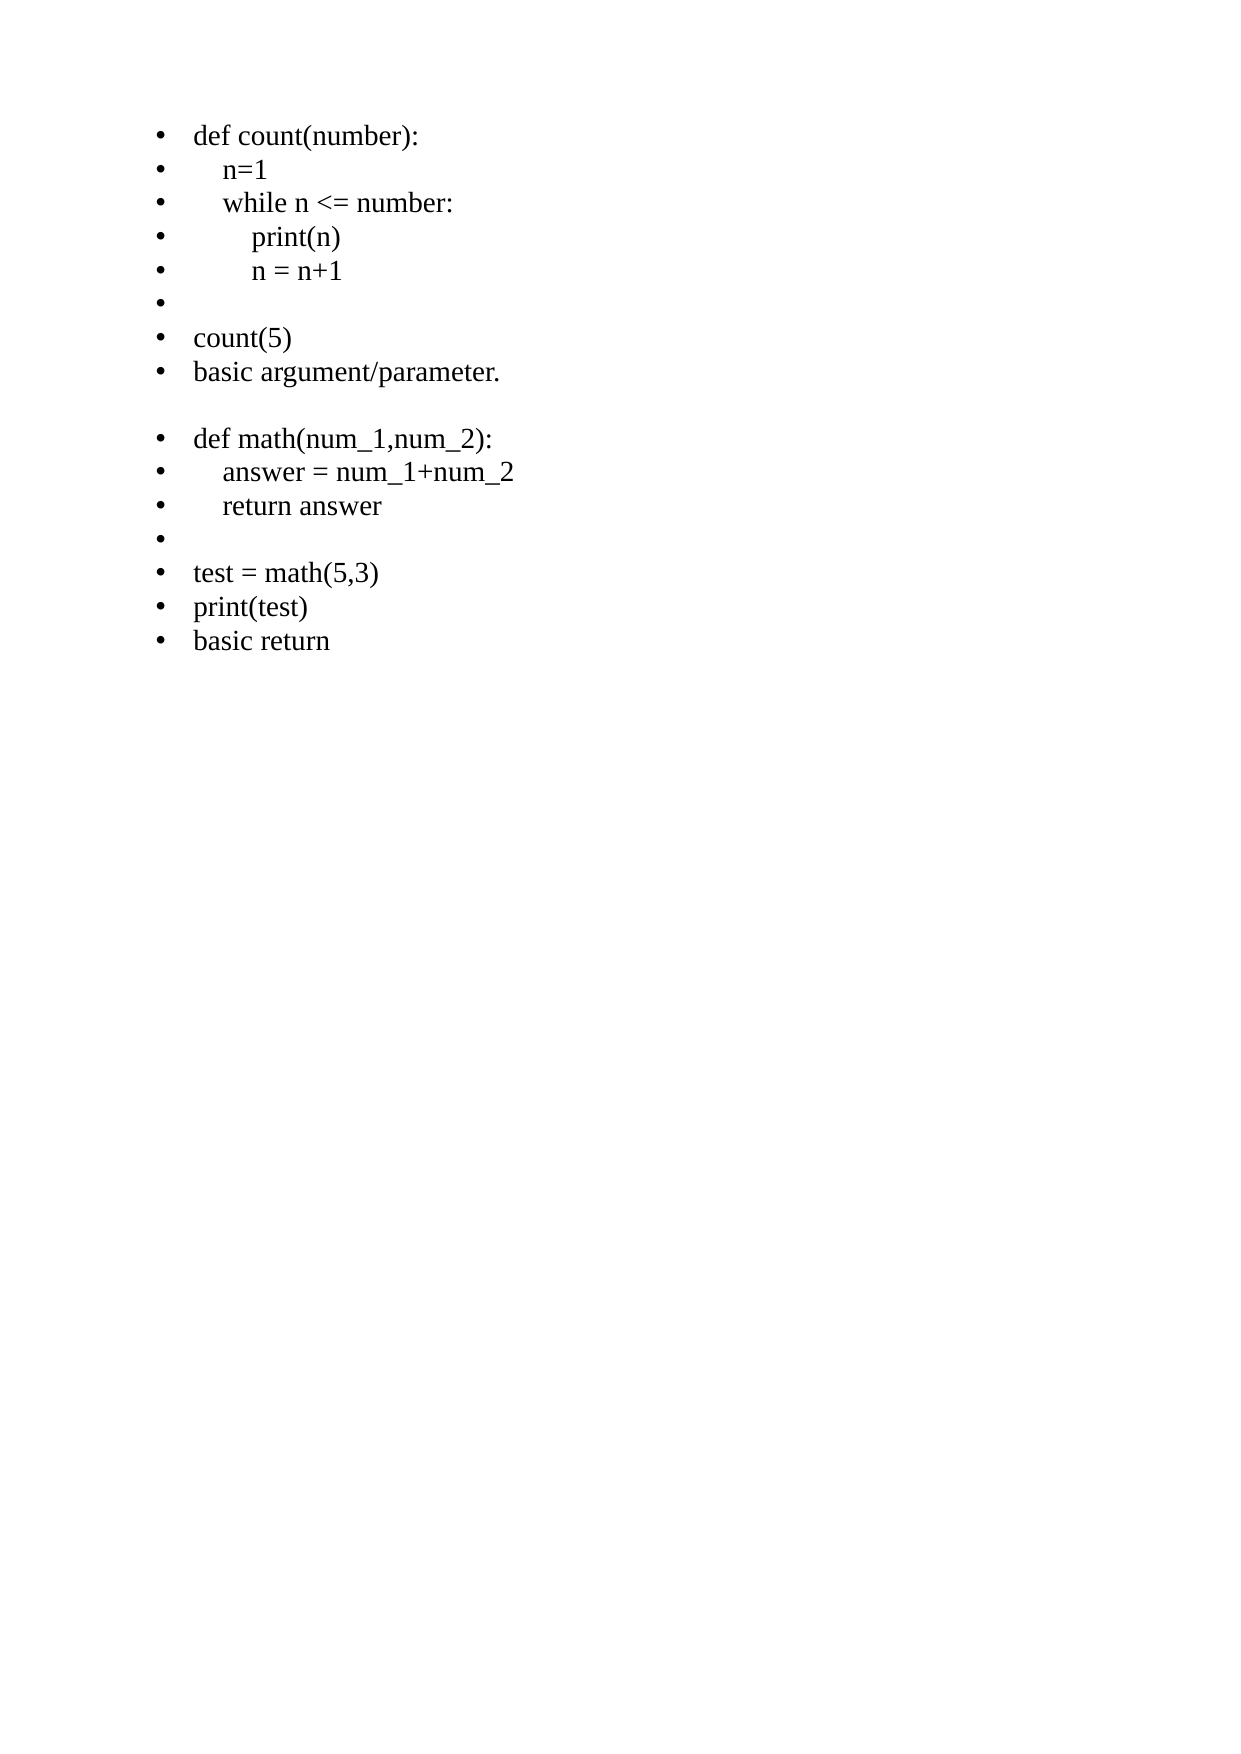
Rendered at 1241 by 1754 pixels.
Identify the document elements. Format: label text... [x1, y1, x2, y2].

list print(n) [156, 219, 1122, 253]
list n=1 [156, 152, 1122, 185]
list test = math(5,3) [156, 555, 1122, 589]
list n = n+1 [156, 253, 1122, 286]
list basic return [156, 623, 1122, 656]
list basic argument/parameter. [156, 354, 1122, 387]
list print(test) [156, 589, 1122, 623]
list def count(number): [156, 118, 1122, 152]
list answer = num_1+num_2 [156, 454, 1122, 488]
list while n <= number: [156, 185, 1122, 219]
list def math(num_1,num_2): [156, 421, 1122, 454]
list count(5) [156, 320, 1122, 354]
list return answer [156, 488, 1122, 522]
